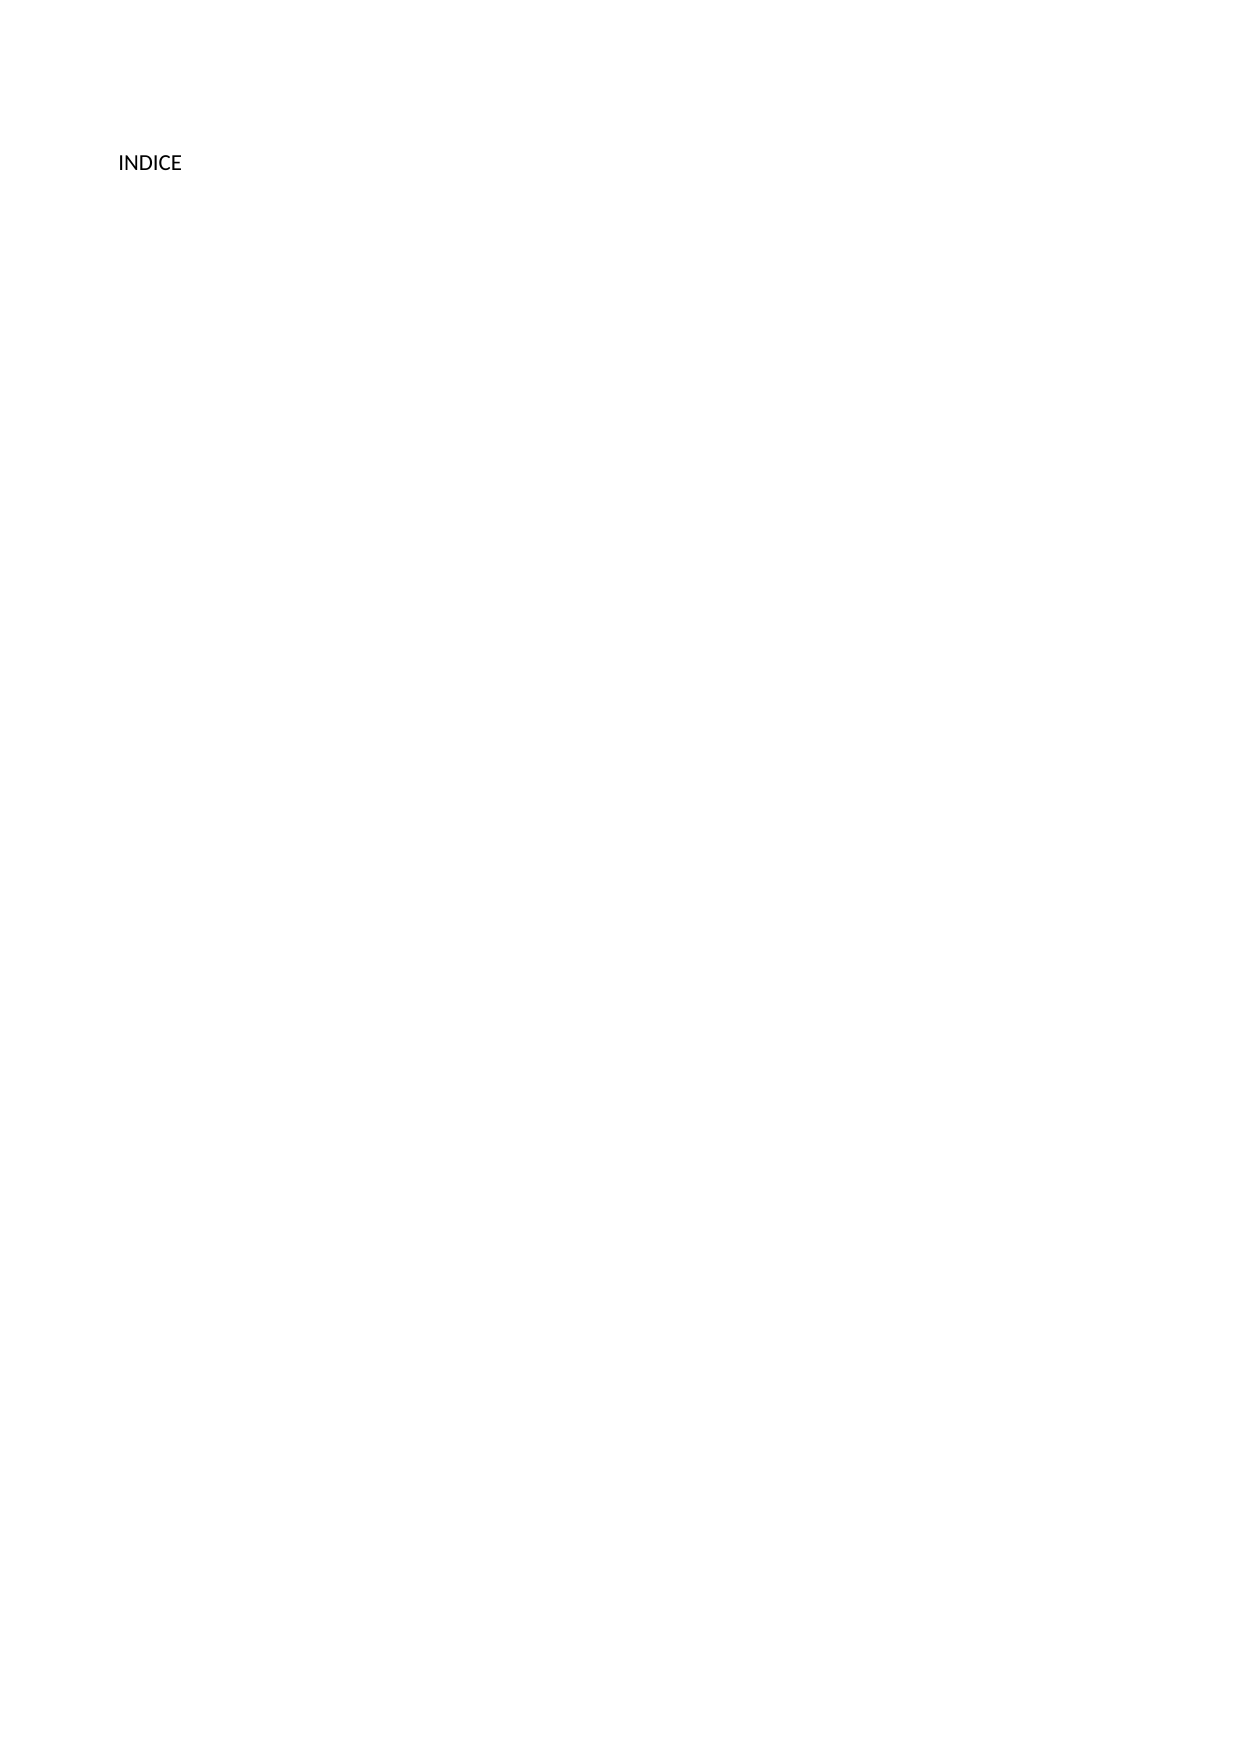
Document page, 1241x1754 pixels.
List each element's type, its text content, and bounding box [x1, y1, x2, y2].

text INDICE [118, 148, 1122, 176]
